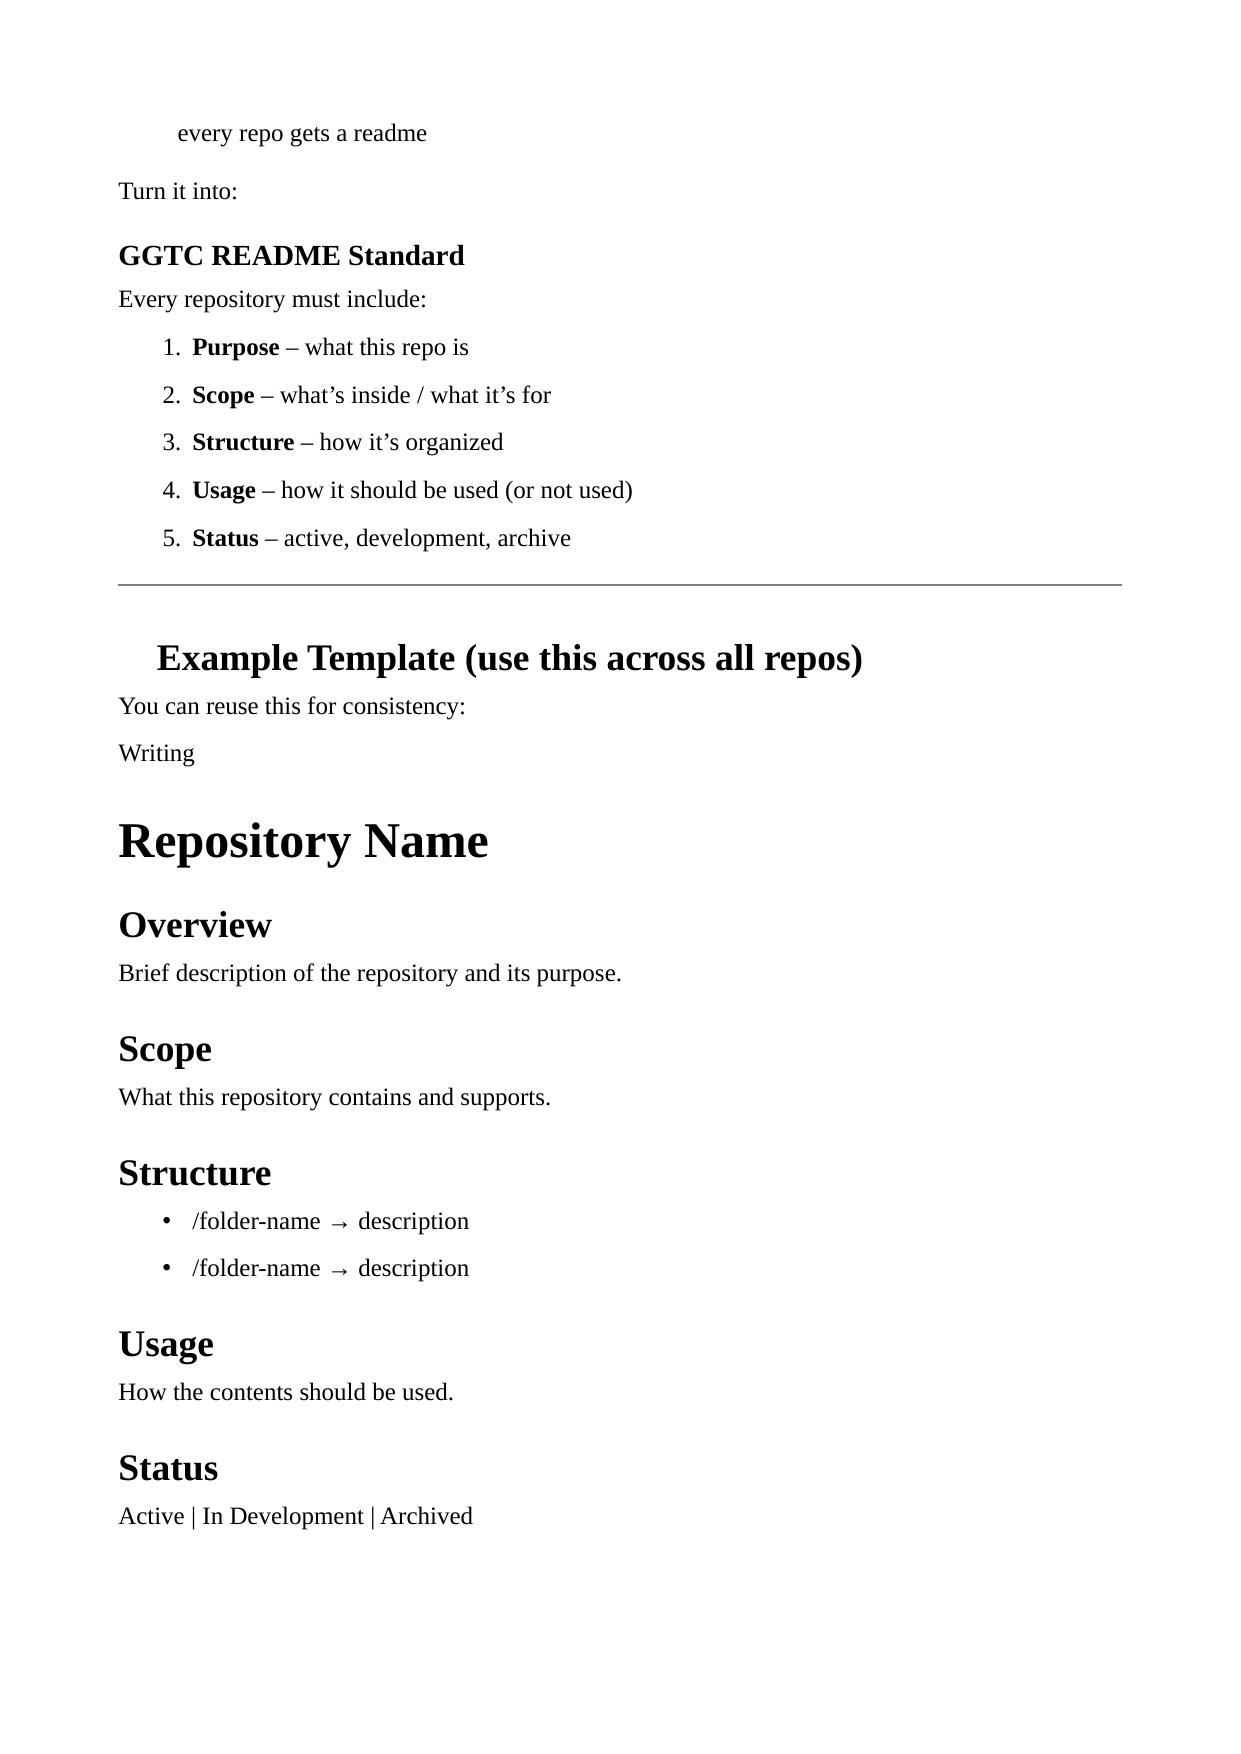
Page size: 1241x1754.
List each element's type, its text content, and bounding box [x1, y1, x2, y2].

text Active | In Development | Archived [118, 1501, 1122, 1530]
subtitle 📄 Example Template (use this across all repos) [118, 635, 1122, 678]
subtitle Status [118, 1446, 1122, 1489]
subtitle Usage [118, 1322, 1122, 1365]
list /folder-name → description [162, 1253, 1122, 1282]
list Structure – how it’s organized [162, 427, 1122, 456]
subtitle Overview [118, 902, 1122, 945]
text How the contents should be used. [118, 1377, 1122, 1406]
text Turn it into: [118, 176, 1122, 205]
text every repo gets a readme [177, 118, 1063, 147]
subtitle Structure [118, 1150, 1122, 1193]
subtitle Scope [118, 1026, 1122, 1069]
text Every repository must include: [118, 284, 1122, 313]
list /folder-name → description [162, 1206, 1122, 1234]
text You can reuse this for consistency: [118, 691, 1122, 720]
subtitle GGTC README Standard [118, 238, 1122, 272]
subtitle Repository Name [118, 811, 1122, 869]
list Usage – how it should be used (or not used) [162, 475, 1122, 504]
list Scope – what’s inside / what it’s for [162, 380, 1122, 408]
text What this repository contains and supports. [118, 1082, 1122, 1110]
text Writing [118, 738, 1122, 767]
text Brief description of the repository and its purpose. [118, 958, 1122, 986]
list Status – active, development, archive [162, 523, 1122, 551]
list Purpose – what this repo is [162, 332, 1122, 361]
